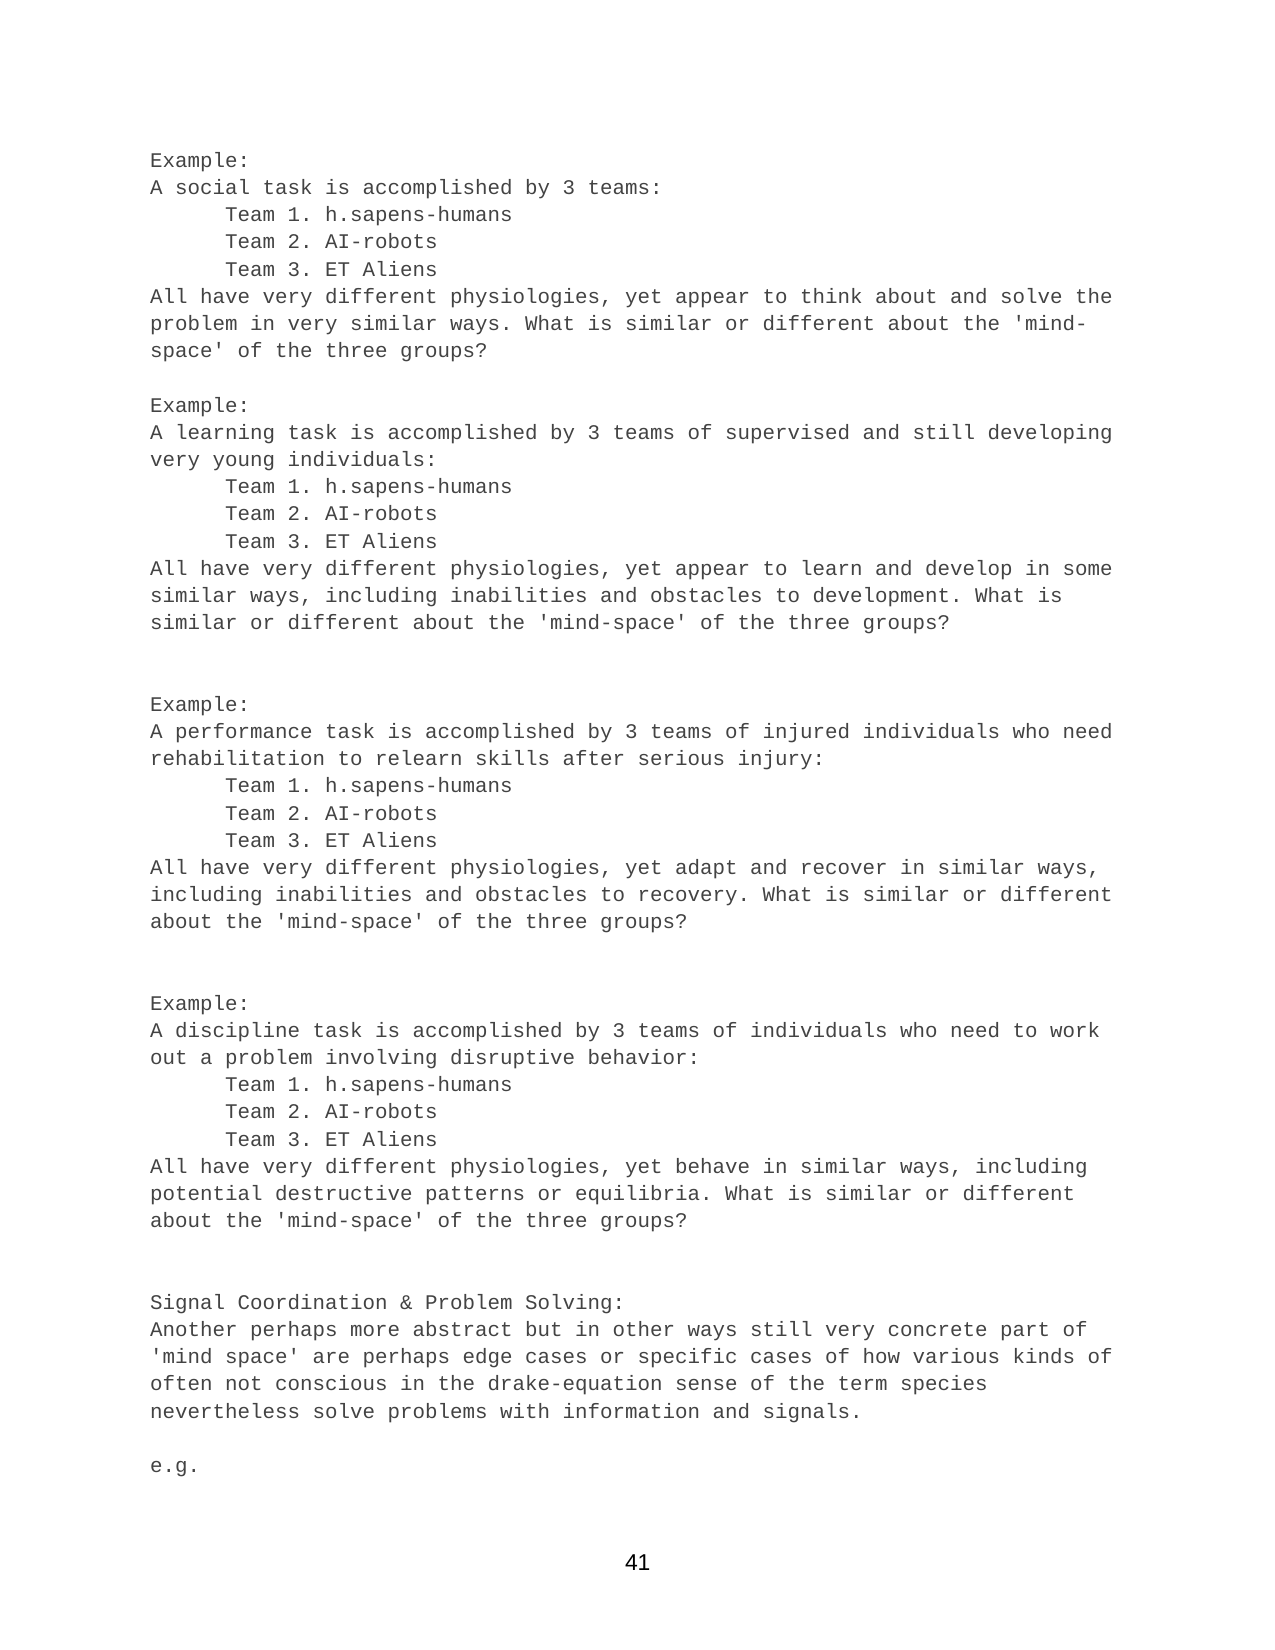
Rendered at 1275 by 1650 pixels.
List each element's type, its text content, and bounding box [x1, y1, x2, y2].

text Team 3. ET Aliens [225, 259, 1125, 282]
text A performance task is accomplished by 3 teams of injured individuals who need rehabilitation to relearn skills after serious injury: [150, 721, 1125, 772]
text Team 3. ET Aliens [225, 830, 1125, 853]
text Team 2. AI-robots [225, 802, 1125, 826]
text Team 1. h.sapens-humans [225, 204, 1125, 228]
text A social task is accomplished by 3 teams: [150, 177, 1125, 201]
text All have very different physiologies, yet appear to think about and solve the problem in very similar ways. What is similar or different about the 'mind-space' of the three groups? [150, 286, 1125, 364]
text Another perhaps more abstract but in other ways still very concrete part of 'mind space' are perhaps edge cases or specific cases of how various kinds of often not conscious in the drake-equation sense of the term species nevertheless solve problems with information and signals. [150, 1319, 1125, 1424]
text A learning task is accomplished by 3 teams of supervised and still developing very young individuals: [150, 422, 1125, 473]
text Example: [150, 150, 1125, 174]
text Team 2. AI-robots [225, 1102, 1125, 1125]
text Team 1. h.sapens-humans [225, 775, 1125, 799]
text Example: [150, 694, 1125, 717]
text All have very different physiologies, yet behave in similar ways, including potential destructive patterns or equilibria. What is similar or different about the 'mind-space' of the three groups? [150, 1156, 1125, 1234]
text Team 3. ET Aliens [225, 1129, 1125, 1152]
text Example: [150, 395, 1125, 418]
text A discipline task is accomplished by 3 teams of individuals who need to work out a problem involving disruptive behavior: [150, 1020, 1125, 1071]
text Team 2. AI-robots [225, 232, 1125, 255]
text Team 2. AI-robots [225, 503, 1125, 527]
text All have very different physiologies, yet appear to learn and develop in some similar ways, including inabilities and obstacles to development. What is similar or different about the 'mind-space' of the three groups? [150, 558, 1125, 636]
text All have very different physiologies, yet adapt and recover in similar ways, including inabilities and obstacles to recovery. What is similar or different about the 'mind-space' of the three groups? [150, 857, 1125, 935]
text Example: [150, 993, 1125, 1016]
text Team 1. h.sapens-humans [225, 1074, 1125, 1098]
text e.g. [150, 1455, 1125, 1479]
text Signal Coordination & Problem Solving: [150, 1292, 1125, 1316]
text Team 3. ET Aliens [225, 531, 1125, 554]
text Team 1. h.sapens-humans [225, 476, 1125, 500]
